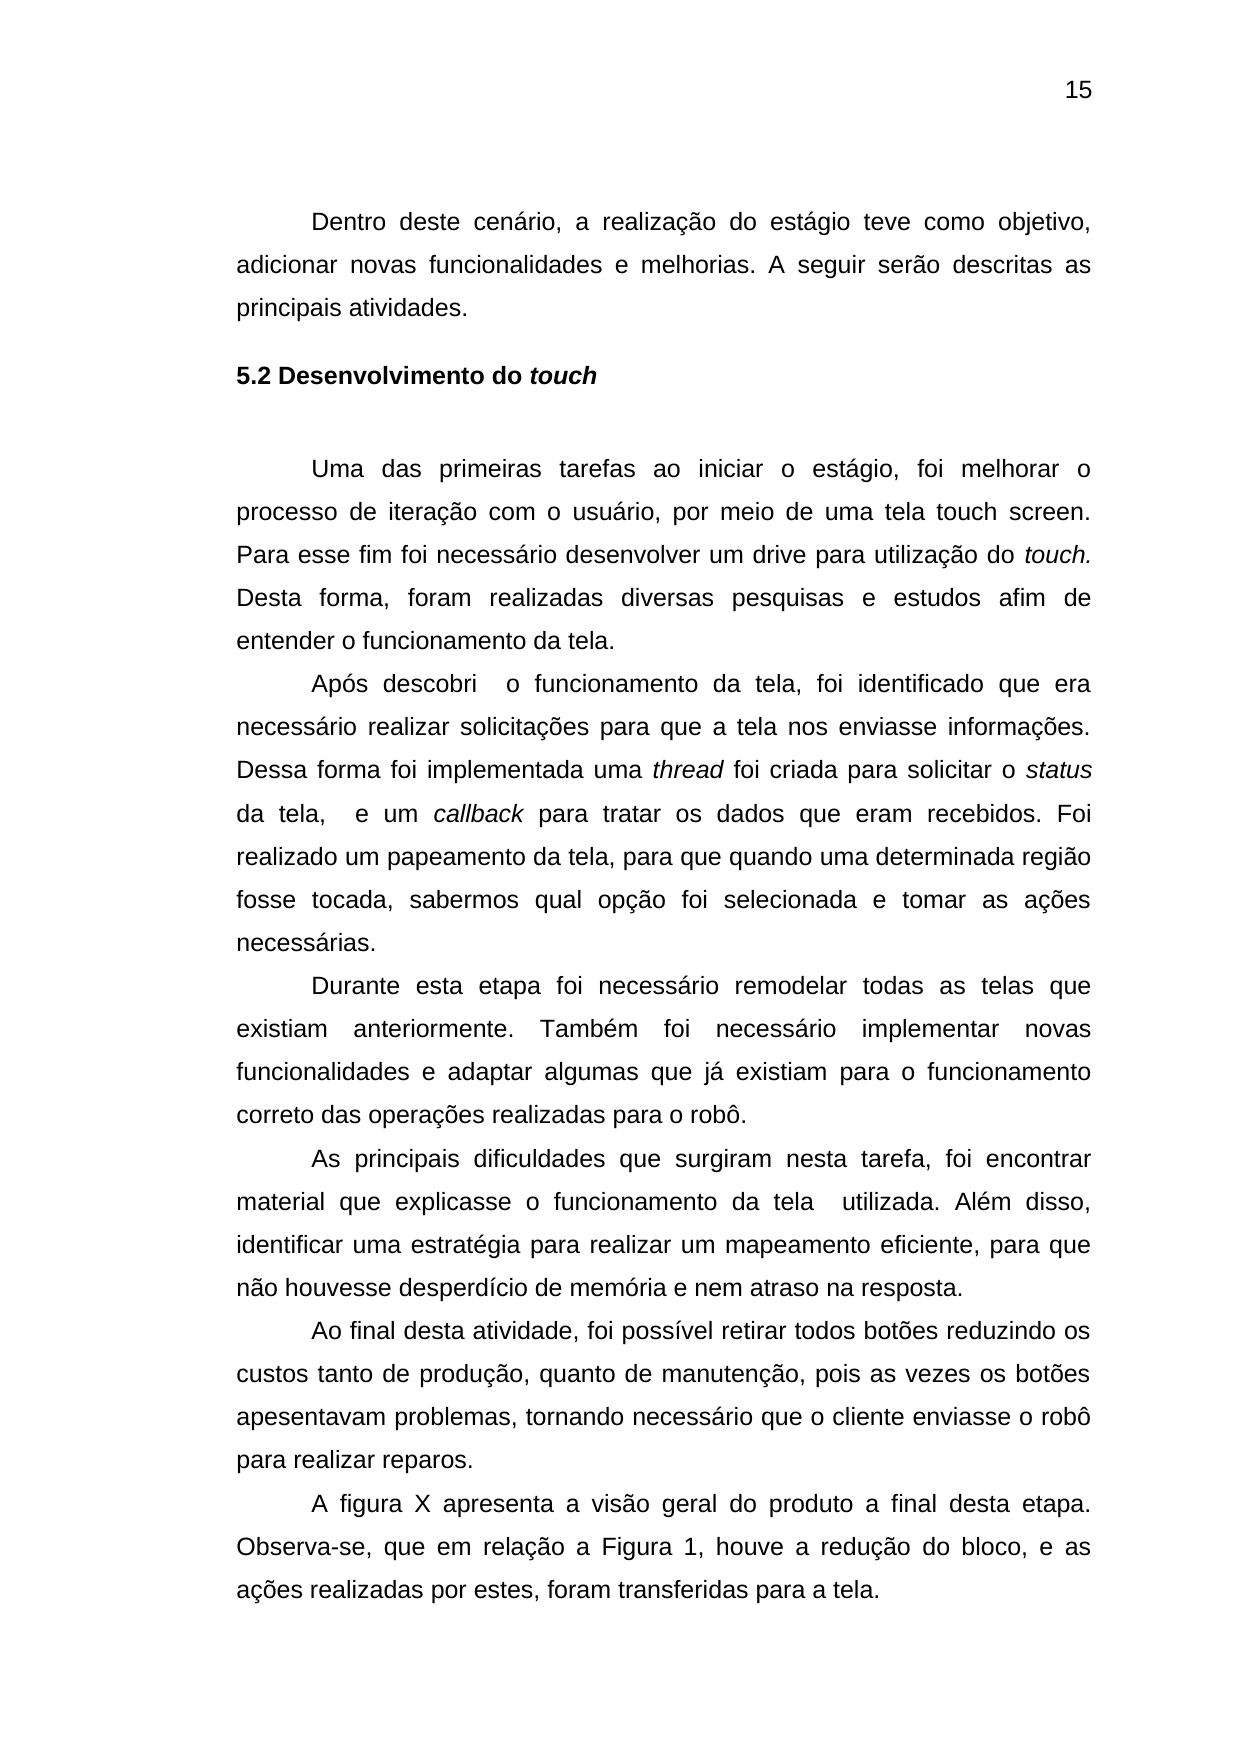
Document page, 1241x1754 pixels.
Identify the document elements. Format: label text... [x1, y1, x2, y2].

text Após descobri o funcionamento da tela, foi identificado que era necessário realizar solicitações para que a tela nos enviasse informações. Dessa forma foi implementada uma thread foi criada para solicitar o status da tela, e um callback para tratar os dados que eram recebidos. Foi realizado um papeamento da tela, para que quando uma determinada região fosse tocada, sabermos qual opção foi selecionada e tomar as ações necessárias. [236, 669, 1092, 957]
text Ao final desta atividade, foi possível retirar todos botões reduzindo os custos tanto de produção, quanto de manutenção, pois as vezes os botões apesentavam problemas, tornando necessário que o cliente enviasse o robô para realizar reparos. [236, 1316, 1092, 1474]
text Uma das primeiras tarefas ao iniciar o estágio, foi melhorar o processo de iteração com o usuário, por meio de uma tela touch screen. Para esse fim foi necessário desenvolver um drive para utilização do touch. Desta forma, foram realizadas diversas pesquisas e estudos afim de entender o funcionamento da tela. [236, 454, 1092, 655]
text Dentro deste cenário, a realização do estágio teve como objetivo, adicionar novas funcionalidades e melhorias. A seguir serão descritas as principais atividades. [236, 207, 1092, 322]
text A figura X apresenta a visão geral do produto a final desta etapa. Observa-se, que em relação a Figura 1, houve a redução do bloco, e as ações realizadas por estes, foram transferidas para a tela. [236, 1489, 1092, 1604]
text Durante esta etapa foi necessário remodelar todas as telas que existiam anteriormente. Também foi necessário implementar novas funcionalidades e adaptar algumas que já existiam para o funcionamento correto das operações realizadas para o robô. [236, 971, 1092, 1129]
text As principais dificuldades que surgiram nesta tarefa, foi encontrar material que explicasse o funcionamento da tela utilizada. Além disso, identificar uma estratégia para realizar um mapeamento eficiente, para que não houvesse desperdício de memória e nem atraso na resposta. [236, 1144, 1092, 1302]
subtitle 5.2 Desenvolvimento do touch [236, 361, 1092, 390]
